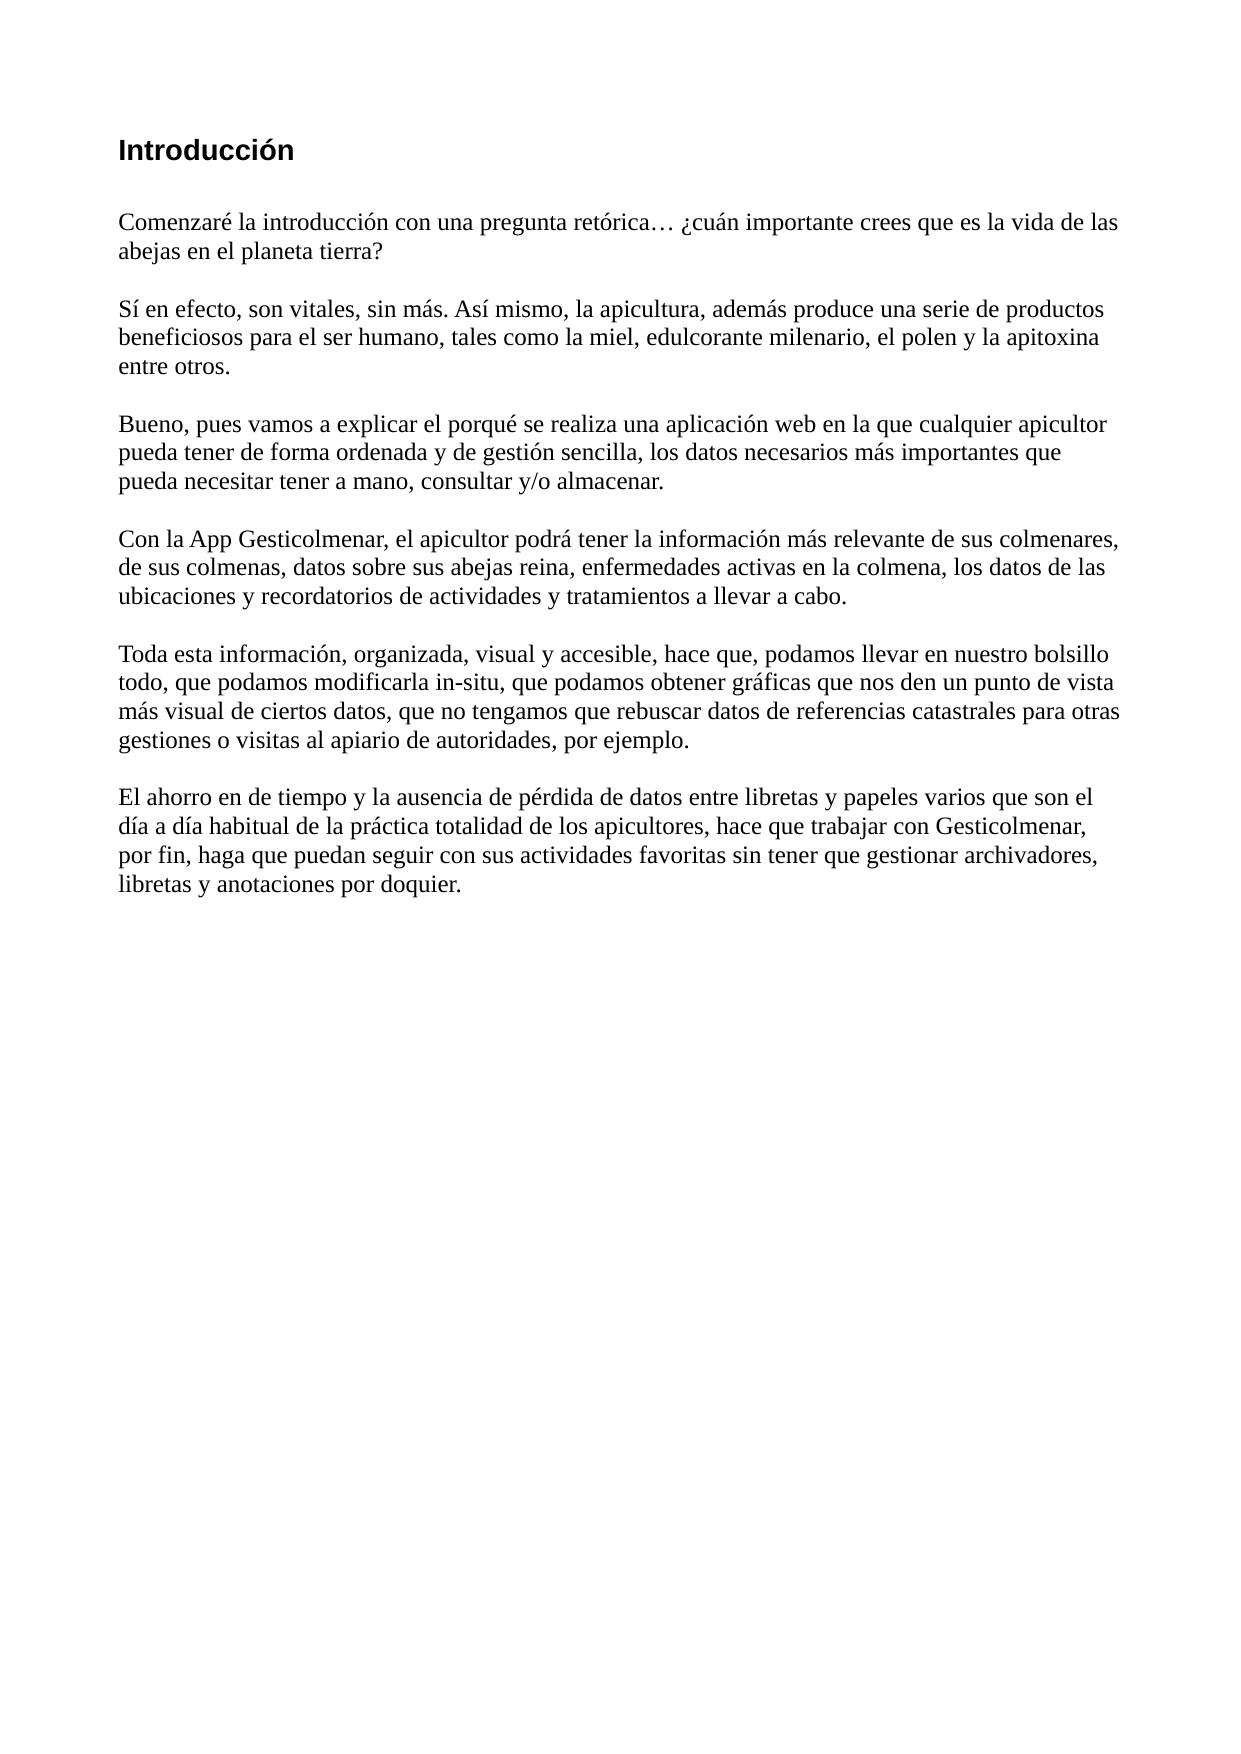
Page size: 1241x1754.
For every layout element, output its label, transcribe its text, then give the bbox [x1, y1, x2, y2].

text Bueno, pues vamos a explicar el porqué se realiza una aplicación web en la que cualquier apicultor pueda tener de forma ordenada y de gestión sencilla, los datos necesarios más importantes que pueda necesitar tener a mano, consultar y/o almacenar. [118, 409, 1122, 495]
subtitle Introducción [118, 133, 1122, 166]
text El ahorro en de tiempo y la ausencia de pérdida de datos entre libretas y papeles varios que son el día a día habitual de la práctica totalidad de los apicultores, hace que trabajar con Gesticolmenar, por fin, haga que puedan seguir con sus actividades favoritas sin tener que gestionar archivadores, libretas y anotaciones por doquier. [118, 782, 1122, 897]
text Toda esta información, organizada, visual y accesible, hace que, podamos llevar en nuestro bolsillo todo, que podamos modificarla in-situ, que podamos obtener gráficas que nos den un punto de vista más visual de ciertos datos, que no tengamos que rebuscar datos de referencias catastrales para otras gestiones o visitas al apiario de autoridades, por ejemplo. [118, 639, 1122, 754]
text Con la App Gesticolmenar, el apicultor podrá tener la información más relevante de sus colmenares, de sus colmenas, datos sobre sus abejas reina, enfermedades activas en la colmena, los datos de las ubicaciones y recordatorios de actividades y tratamientos a llevar a cabo. [118, 524, 1122, 610]
text Sí en efecto, son vitales, sin más. Así mismo, la apicultura, además produce una serie de productos beneficiosos para el ser humano, tales como la miel, edulcorante milenario, el polen y la apitoxina entre otros. [118, 294, 1122, 380]
text Comenzaré la introducción con una pregunta retórica… ¿cuán importante crees que es la vida de las abejas en el planeta tierra? [118, 207, 1122, 265]
